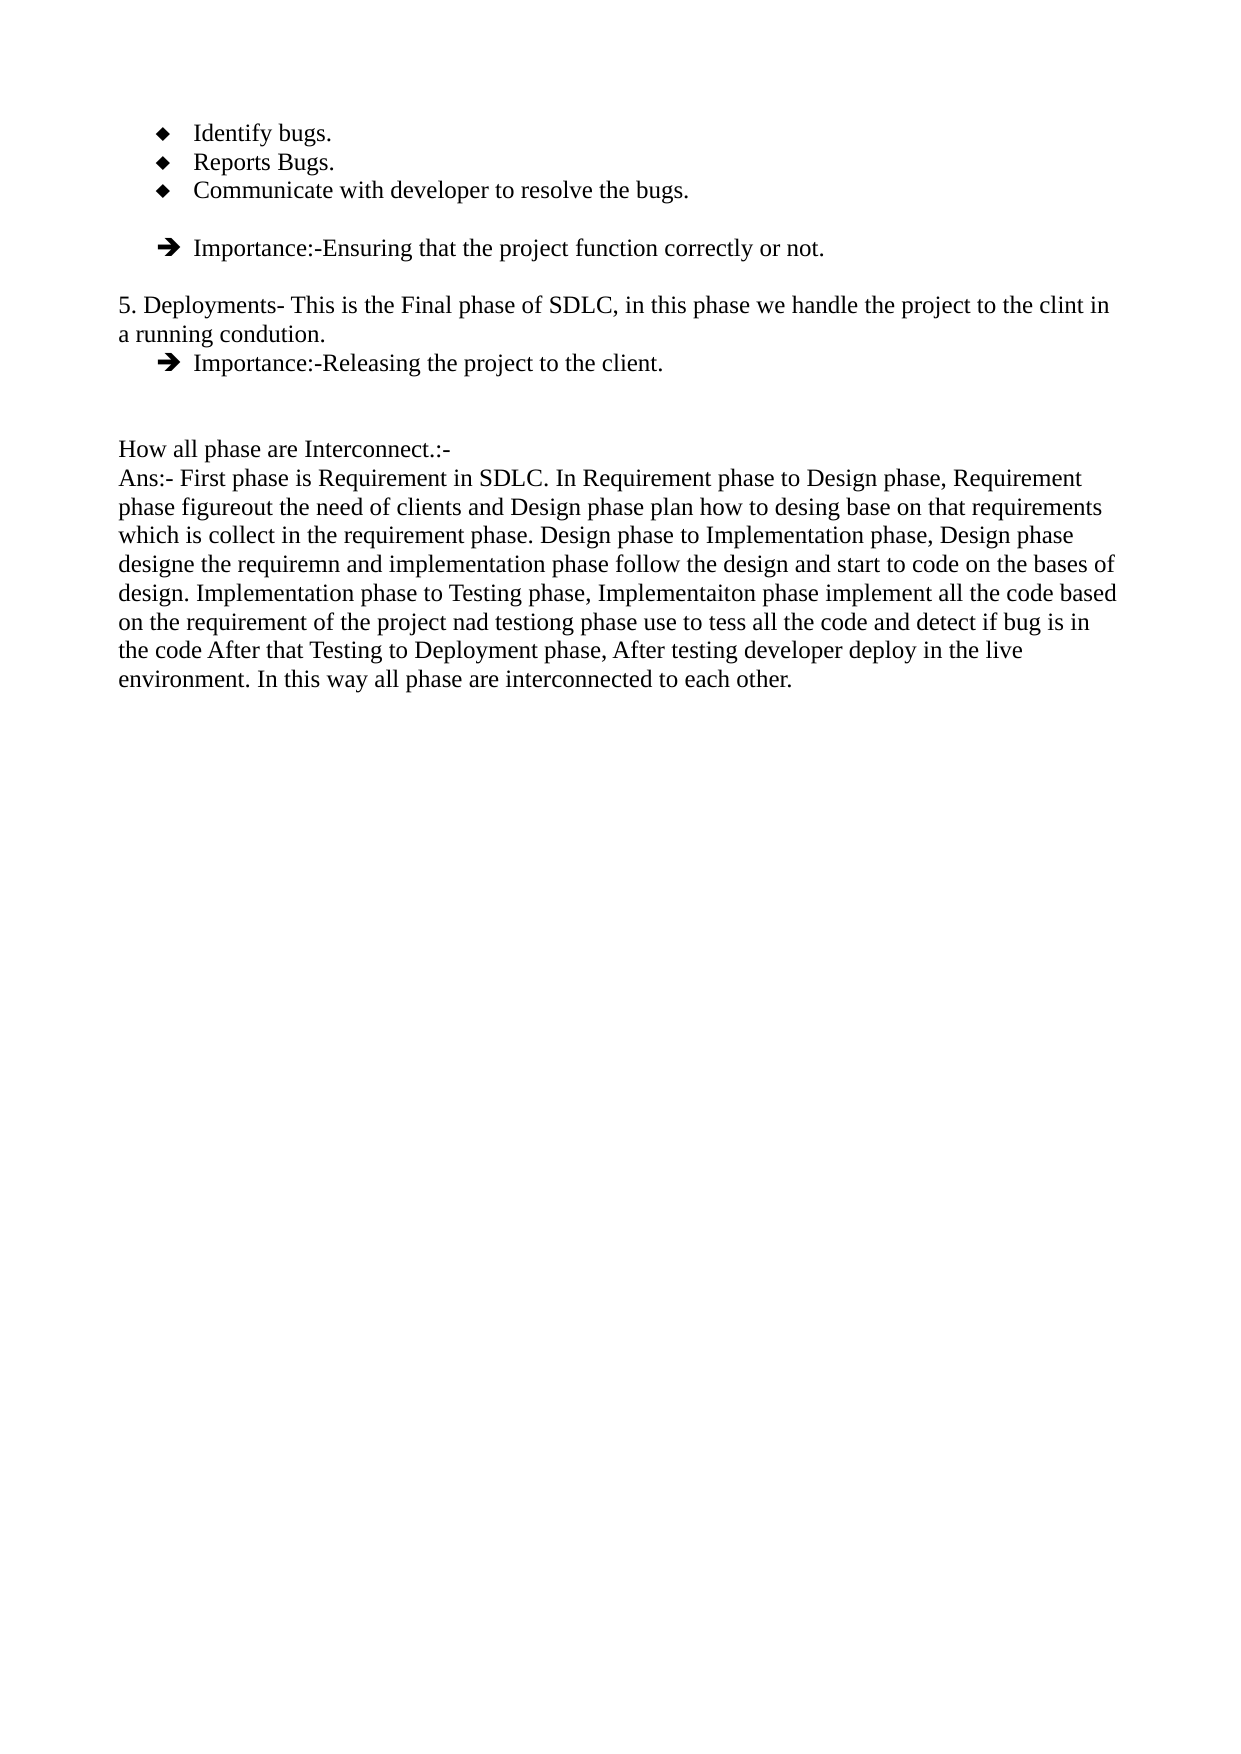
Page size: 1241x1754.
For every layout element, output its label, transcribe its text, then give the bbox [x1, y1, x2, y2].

list Communicate with developer to resolve the bugs. [156, 176, 1122, 204]
text How all phase are Interconnect.:- [118, 434, 1122, 463]
text 5. Deployments- This is the Final phase of SDLC, in this phase we handle the project to the clint in a running condution. [118, 291, 1122, 348]
list Identify bugs. [156, 118, 1122, 147]
text Ans:- First phase is Requirement in SDLC. In Requirement phase to Design phase, Requirement phase figureout the need of clients and Design phase plan how to desing base on that requirements which is collect in the requirement phase. Design phase to Implementation phase, Design phase designe the requiremn and implementation phase follow the design and start to code on the bases of design. Implementation phase to Testing phase, Implementaiton phase implement all the code based on the requirement of the project nad testiong phase use to tess all the code and detect if bug is in the code After that Testing to Deployment phase, After testing developer deploy in the live environment. In this way all phase are interconnected to each other. [118, 463, 1122, 693]
list Reports Bugs. [156, 147, 1122, 176]
list Importance:-Releasing the project to the client. [156, 348, 1122, 377]
list Importance:-Ensuring that the project function correctly or not. [156, 233, 1122, 262]
